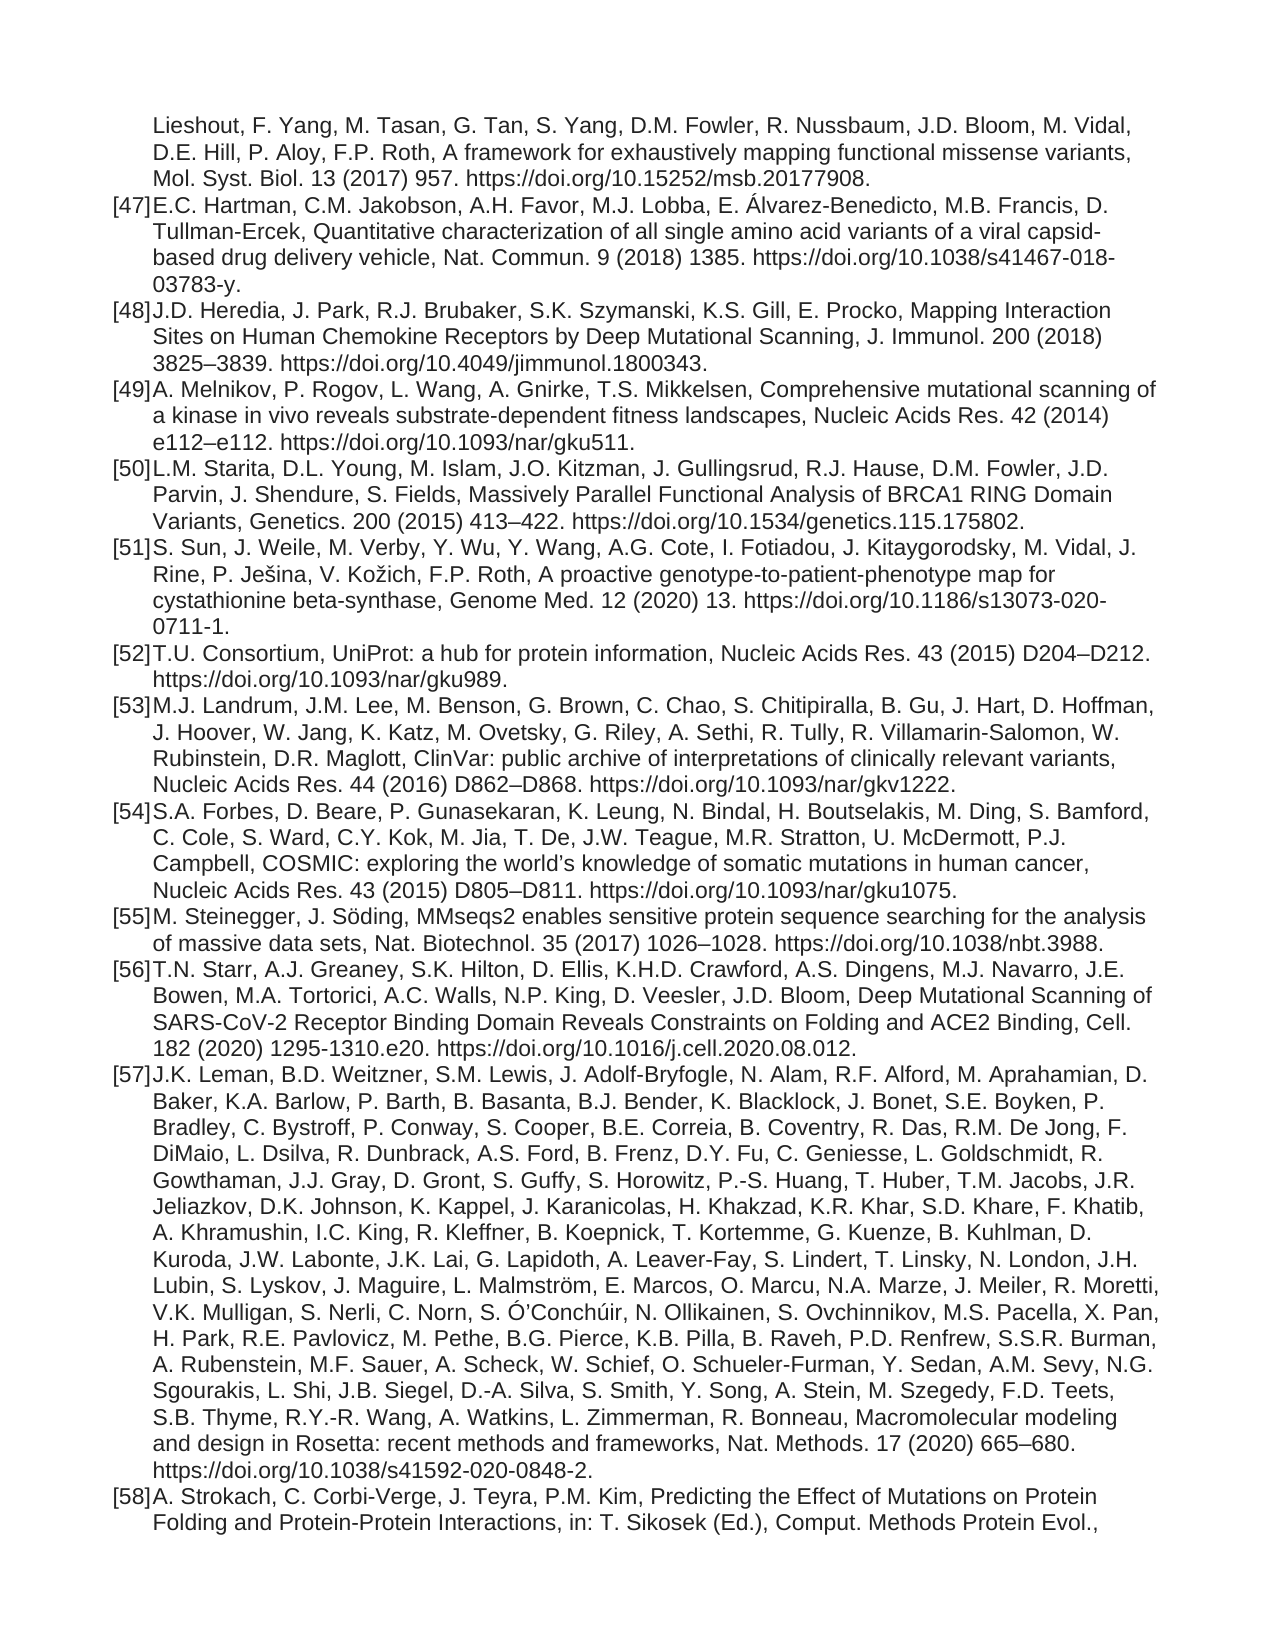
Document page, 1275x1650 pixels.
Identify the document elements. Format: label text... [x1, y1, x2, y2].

text [51] S. Sun, J. Weile, M. Verby, Y. Wu, Y. Wang, A.G. Cote, I. Fotiadou, J. Kitaygorodsky, M. Vidal, J. Rine, P. Ješina, V. Kožich, F.P. Roth, A proactive genotype-to-patient-phenotype map for cystathionine beta-synthase, Genome Med. 12 (2020) 13. https://doi.org/10.1186/s13073-020-0711-1. [112, 534, 1162, 639]
text [56] T.N. Starr, A.J. Greaney, S.K. Hilton, D. Ellis, K.H.D. Crawford, A.S. Dingens, M.J. Navarro, J.E. Bowen, M.A. Tortorici, A.C. Walls, N.P. King, D. Veesler, J.D. Bloom, Deep Mutational Scanning of SARS-CoV-2 Receptor Binding Domain Reveals Constraints on Folding and ACE2 Binding, Cell. 182 (2020) 1295-1310.e20. https://doi.org/10.1016/j.cell.2020.08.012. [112, 956, 1162, 1061]
text [47] E.C. Hartman, C.M. Jakobson, A.H. Favor, M.J. Lobba, E. Álvarez-Benedicto, M.B. Francis, D. Tullman-Ercek, Quantitative characterization of all single amino acid variants of a viral capsid-based drug delivery vehicle, Nat. Commun. 9 (2018) 1385. https://doi.org/10.1038/s41467-018-03783-y. [112, 192, 1162, 297]
text [55] M. Steinegger, J. Söding, MMseqs2 enables sensitive protein sequence searching for the analysis of massive data sets, Nat. Biotechnol. 35 (2017) 1026–1028. https://doi.org/10.1038/nbt.3988. [112, 903, 1162, 956]
text [48] J.D. Heredia, J. Park, R.J. Brubaker, S.K. Szymanski, K.S. Gill, E. Procko, Mapping Interaction Sites on Human Chemokine Receptors by Deep Mutational Scanning, J. Immunol. 200 (2018) 3825–3839. https://doi.org/10.4049/jimmunol.1800343. [112, 297, 1162, 376]
text Lieshout, F. Yang, M. Tasan, G. Tan, S. Yang, D.M. Fowler, R. Nussbaum, J.D. Bloom, M. Vidal, D.E. Hill, P. Aloy, F.P. Roth, A framework for exhaustively mapping functional missense variants, Mol. Syst. Biol. 13 (2017) 957. https://doi.org/10.15252/msb.20177908. [112, 112, 1162, 192]
text [54] S.A. Forbes, D. Beare, P. Gunasekaran, K. Leung, N. Bindal, H. Boutselakis, M. Ding, S. Bamford, C. Cole, S. Ward, C.Y. Kok, M. Jia, T. De, J.W. Teague, M.R. Stratton, U. McDermott, P.J. Campbell, COSMIC: exploring the world’s knowledge of somatic mutations in human cancer, Nucleic Acids Res. 43 (2015) D805–D811. https://doi.org/10.1093/nar/gku1075. [112, 798, 1162, 903]
text [49] A. Melnikov, P. Rogov, L. Wang, A. Gnirke, T.S. Mikkelsen, Comprehensive mutational scanning of a kinase in vivo reveals substrate-dependent fitness landscapes, Nucleic Acids Res. 42 (2014) e112–e112. https://doi.org/10.1093/nar/gku511. [112, 376, 1162, 455]
text [57] J.K. Leman, B.D. Weitzner, S.M. Lewis, J. Adolf-Bryfogle, N. Alam, R.F. Alford, M. Aprahamian, D. Baker, K.A. Barlow, P. Barth, B. Basanta, B.J. Bender, K. Blacklock, J. Bonet, S.E. Boyken, P. Bradley, C. Bystroff, P. Conway, S. Cooper, B.E. Correia, B. Coventry, R. Das, R.M. De Jong, F. DiMaio, L. Dsilva, R. Dunbrack, A.S. Ford, B. Frenz, D.Y. Fu, C. Geniesse, L. Goldschmidt, R. Gowthaman, J.J. Gray, D. Gront, S. Guffy, S. Horowitz, P.-S. Huang, T. Huber, T.M. Jacobs, J.R. Jeliazkov, D.K. Johnson, K. Kappel, J. Karanicolas, H. Khakzad, K.R. Khar, S.D. Khare, F. Khatib, A. Khramushin, I.C. King, R. Kleffner, B. Koepnick, T. Kortemme, G. Kuenze, B. Kuhlman, D. Kuroda, J.W. Labonte, J.K. Lai, G. Lapidoth, A. Leaver-Fay, S. Lindert, T. Linsky, N. London, J.H. Lubin, S. Lyskov, J. Maguire, L. Malmström, E. Marcos, O. Marcu, N.A. Marze, J. Meiler, R. Moretti, V.K. Mulligan, S. Nerli, C. Norn, S. Ó’Conchúir, N. Ollikainen, S. Ovchinnikov, M.S. Pacella, X. Pan, H. Park, R.E. Pavlovicz, M. Pethe, B.G. Pierce, K.B. Pilla, B. Raveh, P.D. Renfrew, S.S.R. Burman, A. Rubenstein, M.F. Sauer, A. Scheck, W. Schief, O. Schueler-Furman, Y. Sedan, A.M. Sevy, N.G. Sgourakis, L. Shi, J.B. Siegel, D.-A. Silva, S. Smith, Y. Song, A. Stein, M. Szegedy, F.D. Teets, S.B. Thyme, R.Y.-R. Wang, A. Watkins, L. Zimmerman, R. Bonneau, Macromolecular modeling and design in Rosetta: recent methods and frameworks, Nat. Methods. 17 (2020) 665–680. https://doi.org/10.1038/s41592-020-0848-2. [112, 1061, 1162, 1483]
text [50] L.M. Starita, D.L. Young, M. Islam, J.O. Kitzman, J. Gullingsrud, R.J. Hause, D.M. Fowler, J.D. Parvin, J. Shendure, S. Fields, Massively Parallel Functional Analysis of BRCA1 RING Domain Variants, Genetics. 200 (2015) 413–422. https://doi.org/10.1534/genetics.115.175802. [112, 455, 1162, 534]
text [58] A. Strokach, C. Corbi-Verge, J. Teyra, P.M. Kim, Predicting the Effect of Mutations on Protein Folding and Protein-Protein Interactions, in: T. Sikosek (Ed.), Comput. Methods Protein Evol., [112, 1483, 1162, 1536]
text [52] T.U. Consortium, UniProt: a hub for protein information, Nucleic Acids Res. 43 (2015) D204–D212. https://doi.org/10.1093/nar/gku989. [112, 639, 1162, 692]
text [53] M.J. Landrum, J.M. Lee, M. Benson, G. Brown, C. Chao, S. Chitipiralla, B. Gu, J. Hart, D. Hoffman, J. Hoover, W. Jang, K. Katz, M. Ovetsky, G. Riley, A. Sethi, R. Tully, R. Villamarin-Salomon, W. Rubinstein, D.R. Maglott, ClinVar: public archive of interpretations of clinically relevant variants, Nucleic Acids Res. 44 (2016) D862–D868. https://doi.org/10.1093/nar/gkv1222. [112, 692, 1162, 798]
